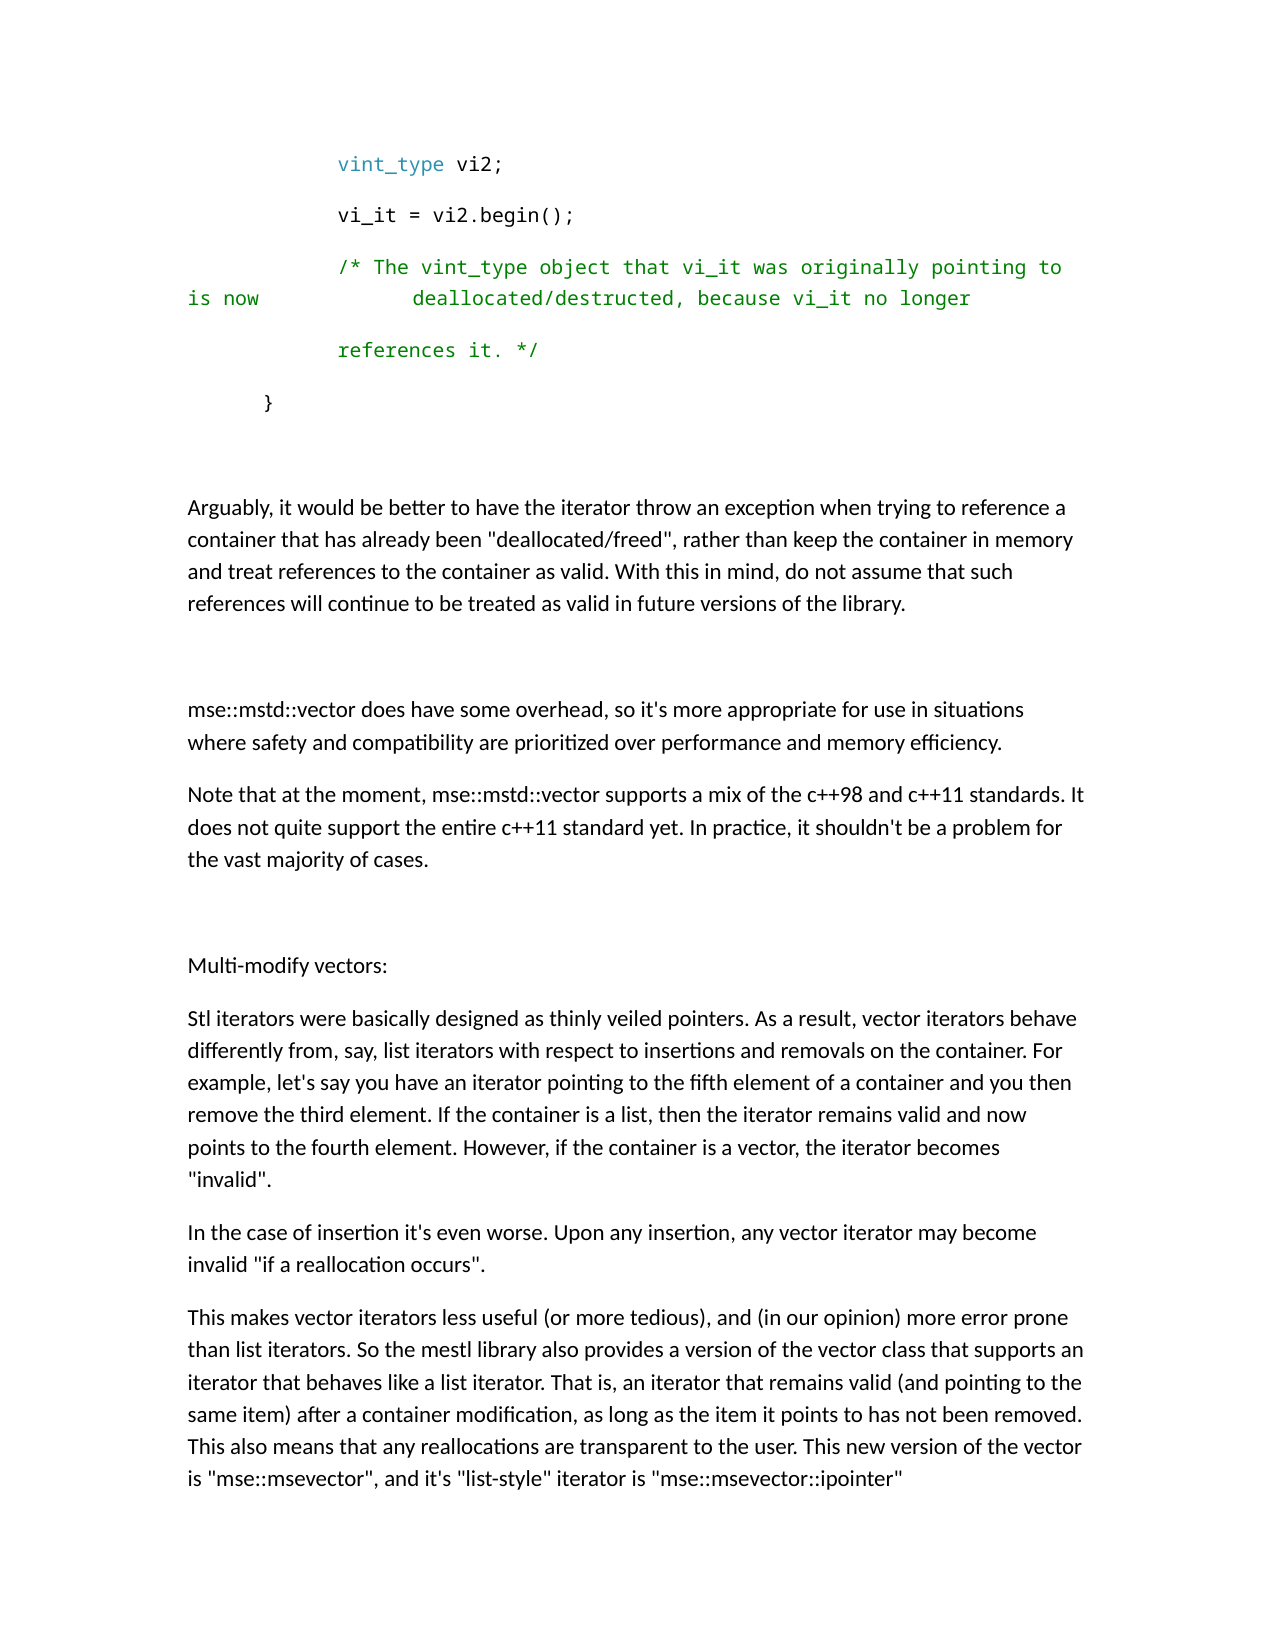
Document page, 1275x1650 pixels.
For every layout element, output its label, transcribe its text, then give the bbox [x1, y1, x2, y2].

text Note that at the moment, mse::mstd::vector supports a mix of the c++98 and c++11 standards. It does not quite support the entire c++11 standard yet. In practice, it shouldn't be a problem for the vast majority of cases. [187, 781, 1087, 873]
text Stl iterators were basically designed as thinly veiled pointers. As a result, vector iterators behave differently from, say, list iterators with respect to insertions and removals on the container. For example, let's say you have an iterator pointing to the fifth element of a container and you then remove the third element. If the container is a list, then the iterator remains valid and now points to the fourth element. However, if the container is a vector, the iterator becomes "invalid". [187, 1004, 1087, 1193]
text mse::mstd::vector does have some overhead, so it's more appropriate for use in situations where safety and compatibility are prioritized over performance and memory efficiency. [187, 695, 1087, 756]
text Arguably, it would be better to have the iterator throw an exception when trying to reference a container that has already been "deallocated/freed", rather than keep the container in memory and treat references to the container as valid. With this in mind, do not assume that such references will continue to be treated as valid in future versions of the library. [187, 493, 1087, 617]
text vint_type vi2; [187, 150, 1087, 177]
text Multi-modify vectors: [187, 951, 1087, 979]
text } [187, 388, 1087, 415]
text This makes vector iterators less useful (or more tedious), and (in our opinion) more error prone than list iterators. So the mestl library also provides a version of the vector class that supports an iterator that behaves like a list iterator. That is, an iterator that remains valid (and pointing to the same item) after a container modification, as long as the item it points to has not been removed. This also means that any reallocations are transparent to the user. This new version of the vector is "mse::msevector", and it's "list-style" iterator is "mse::msevector::ipointer" [187, 1303, 1087, 1492]
text vi_it = vi2.begin(); [187, 202, 1087, 229]
text In the case of insertion it's even worse. Upon any insertion, any vector iterator may become invalid "if a reallocation occurs". [187, 1218, 1087, 1278]
text /* The vint_type object that vi_it was originally pointing to is now deallocated/destructed, because vi_it no longer [187, 253, 1087, 311]
text references it. */ [187, 336, 1087, 363]
